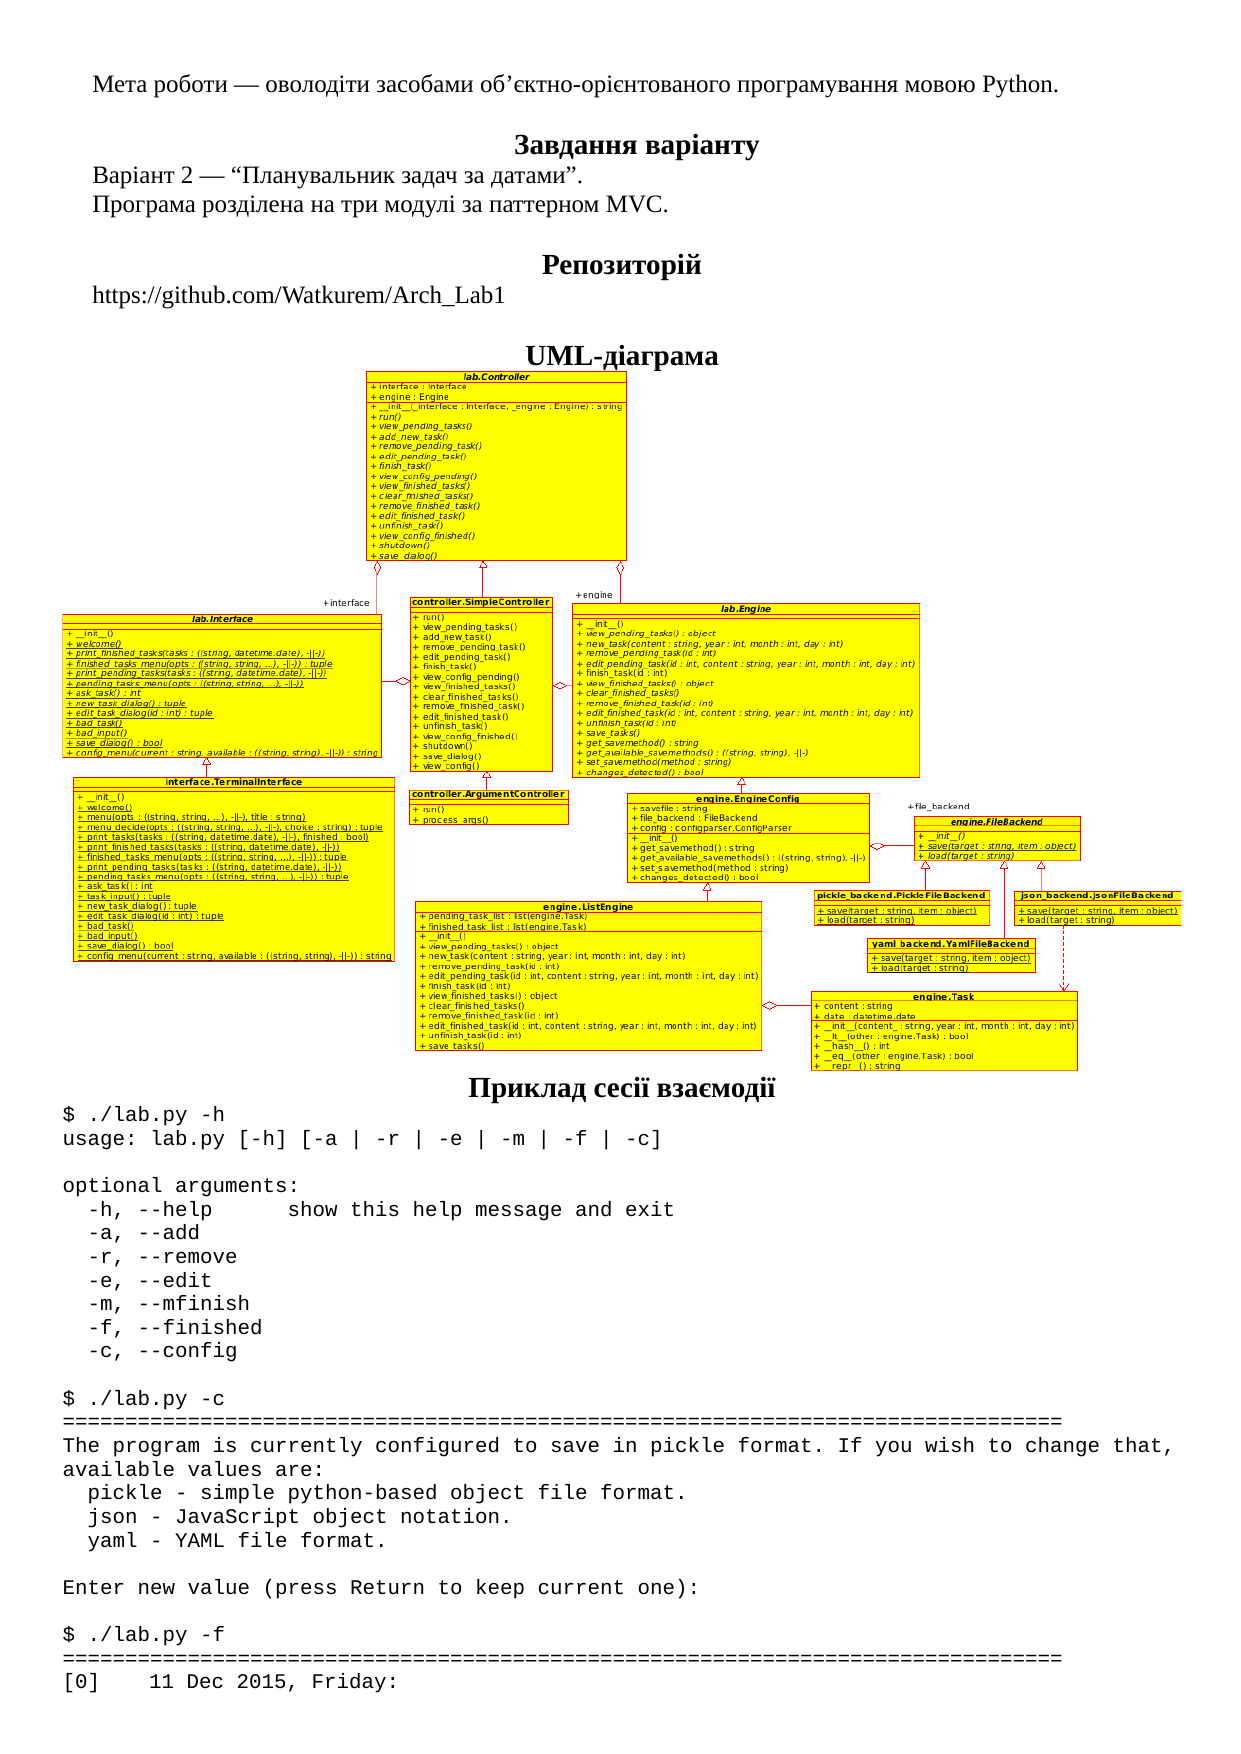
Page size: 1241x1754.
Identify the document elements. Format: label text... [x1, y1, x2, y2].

text $ ./lab.py -f [62, 1624, 1181, 1648]
text ================================================================================ [62, 1411, 1181, 1435]
text Програма розділена на три модулі за паттерном MVC. [62, 189, 1181, 218]
text The program is currently configured to save in pickle format. If you wish to change that, available values are: [62, 1435, 1181, 1482]
text -r, --remove [62, 1246, 1181, 1269]
text Мета роботи — оволодіти засобами об’єктно-орієнтованого програмування мовою Python. [62, 69, 1181, 98]
text usage: lab.py [-h] [-a | -r | -e | -m | -f | -c] [62, 1128, 1181, 1151]
text -m, --mfinish [62, 1293, 1181, 1317]
text optional arguments: [62, 1175, 1181, 1199]
text -e, --edit [62, 1269, 1181, 1293]
text Завдання варіанту [92, 127, 1181, 161]
text pickle - simple python-based object file format. [62, 1482, 1181, 1506]
text $ ./lab.py -h [62, 1104, 1181, 1128]
text yaml - YAML file format. [62, 1530, 1181, 1553]
text -h, --help show this help message and exit [62, 1199, 1181, 1222]
text UML-діаграма [62, 338, 1181, 371]
text ================================================================================ [62, 1648, 1181, 1672]
picture [62, 371, 1182, 1071]
text Репозиторій [62, 247, 1181, 280]
text -f, --finished [62, 1317, 1181, 1341]
text Варіант 2 — “Планувальник задач за датами”. [62, 161, 1181, 189]
text [0] 11 Dec 2015, Friday: [62, 1672, 1181, 1695]
text Приклад сесії взаємодії [62, 1071, 1181, 1104]
text -a, --add [62, 1222, 1181, 1246]
text $ ./lab.py -c [62, 1388, 1181, 1411]
text Enter new value (press Return to keep current one): [62, 1577, 1181, 1601]
text json - JavaScript object notation. [62, 1506, 1181, 1530]
text -c, --config [62, 1341, 1181, 1364]
text https://github.com/Watkurem/Arch_Lab1 [62, 280, 1181, 309]
